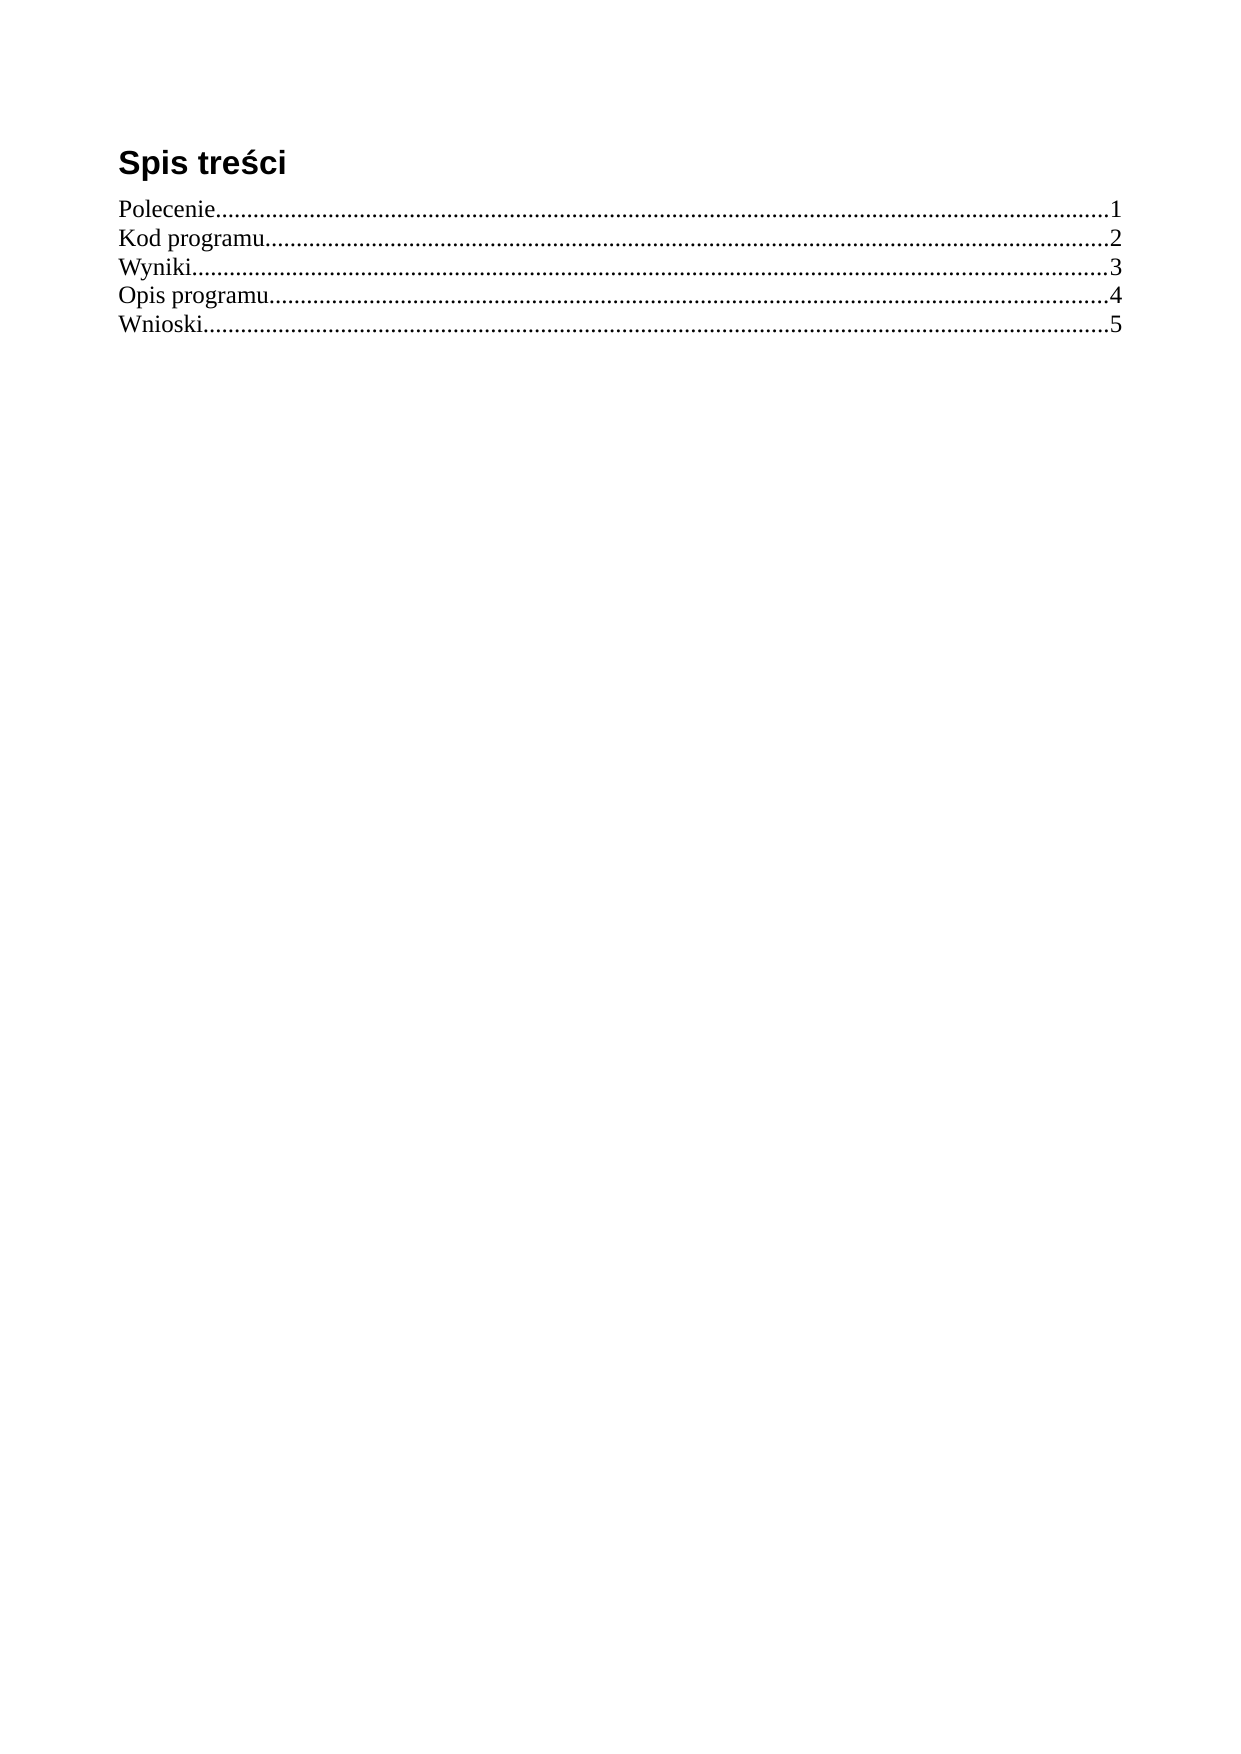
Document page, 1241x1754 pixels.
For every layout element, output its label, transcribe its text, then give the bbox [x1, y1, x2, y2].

text Polecenie 1 [118, 194, 1122, 223]
text Kod programu 2 [118, 223, 1122, 252]
subtitle Spis treści [118, 143, 1122, 182]
text Opis programu 4 [118, 280, 1122, 309]
text Wyniki 3 [118, 252, 1122, 280]
text Wnioski 5 [118, 309, 1122, 338]
